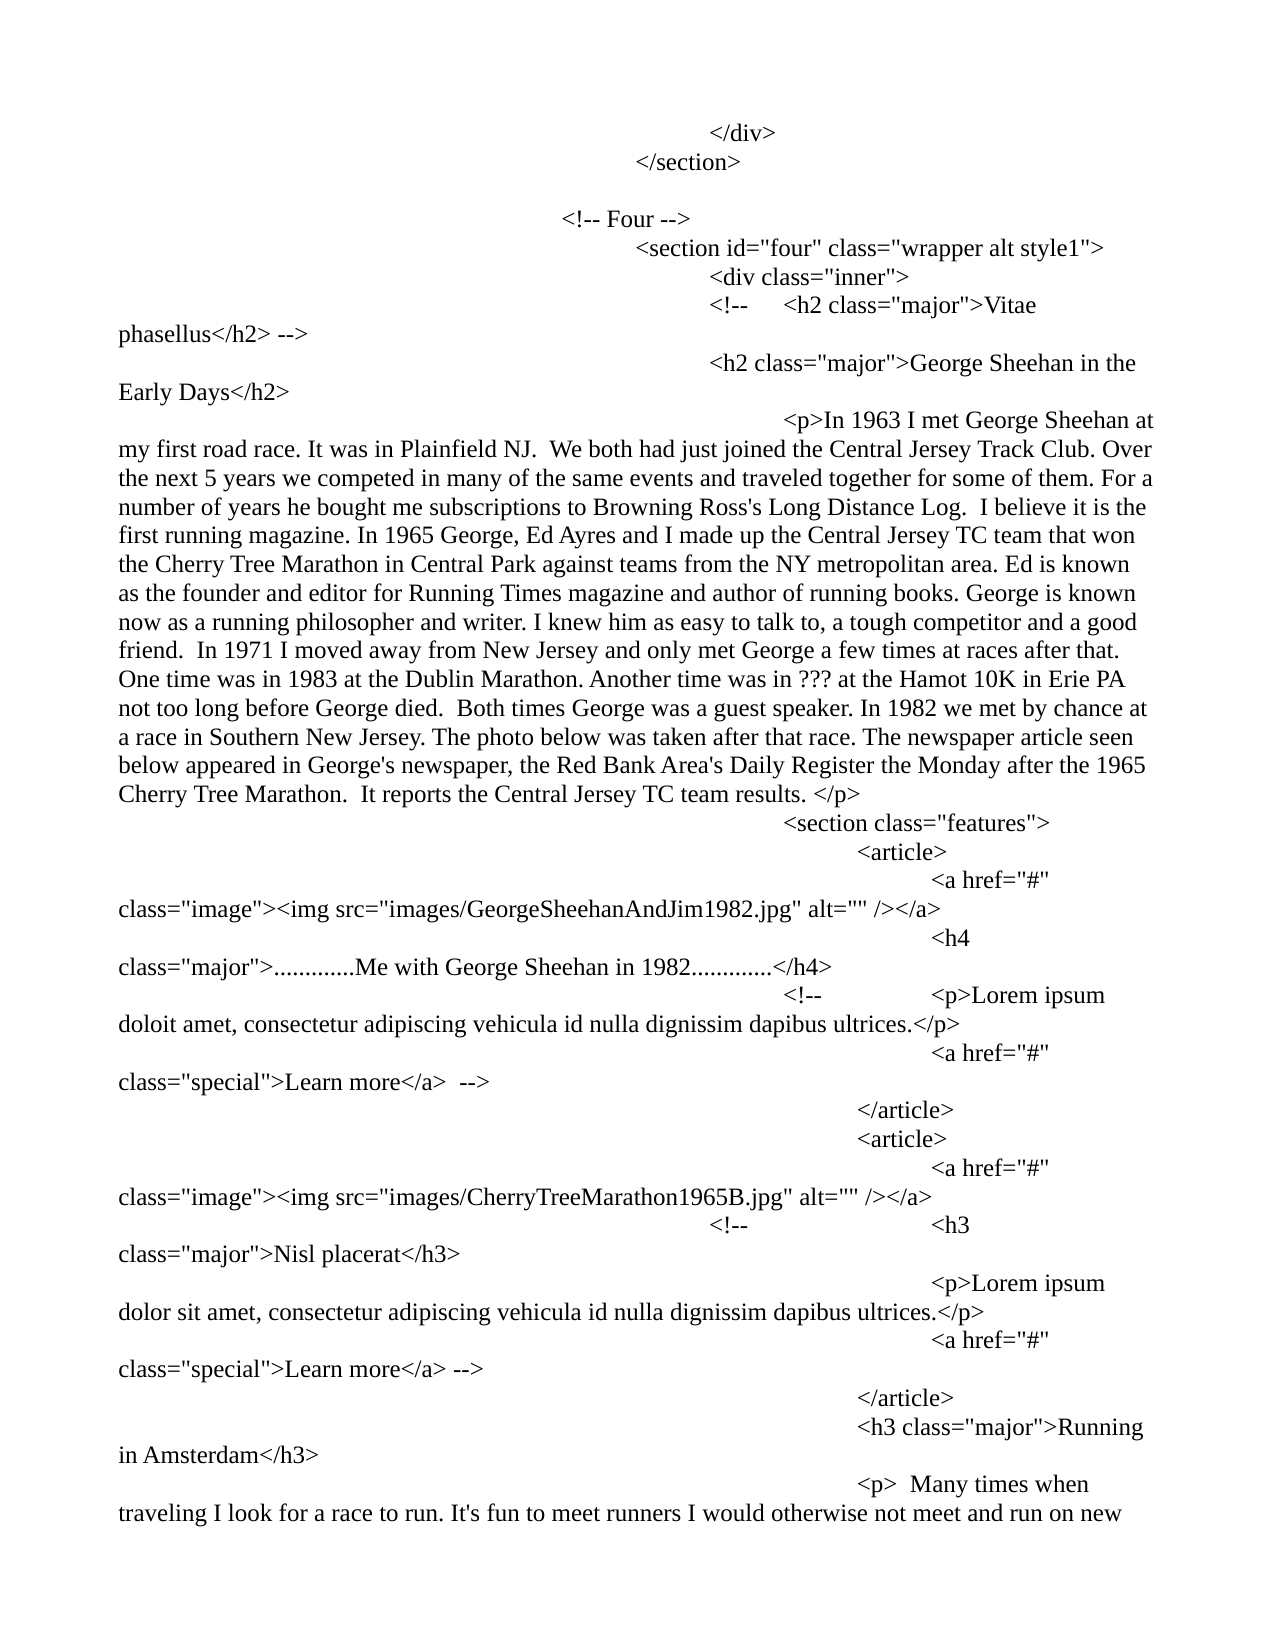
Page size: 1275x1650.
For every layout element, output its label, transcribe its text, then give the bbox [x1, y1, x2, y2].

text <h4 class="major">.............Me with George Sheehan in 1982.............</h4> [118, 923, 1157, 981]
text <p>In 1963 I met George Sheehan at my first road race. It was in Plainfield NJ. We both had just joined the Central Jersey Track Club. Over the next 5 years we competed in many of the same events and traveled together for some of them. For a number of years he bought me subscriptions to Browning Ross's Long Distance Log. I believe it is the first running magazine. In 1965 George, Ed Ayres and I made up the Central Jersey TC team that won the Cherry Tree Marathon in Central Park against teams from the NY metropolitan area. Ed is known as the founder and editor for Running Times magazine and author of running books. George is known now as a running philosopher and writer. I knew him as easy to talk to, a tough competitor and a good friend. In 1971 I moved away from New Jersey and only met George a few times at races after that. One time was in 1983 at the Dublin Marathon. Another time was in ??? at the Hamot 10K in Erie PA not too long before George died. Both times George was a guest speaker. In 1982 we met by chance at a race in Southern New Jersey. The photo below was taken after that race. The newspaper article seen below appeared in George's newspaper, the Red Bank Area's Daily Register the Monday after the 1965 Cherry Tree Marathon. It reports the Central Jersey TC team results. </p> [118, 406, 1157, 808]
text <p> Many times when traveling I look for a race to run. It's fun to meet runners I would otherwise not meet and run on new [118, 1469, 1157, 1527]
text <article> [118, 837, 1157, 866]
text </article> [118, 1383, 1157, 1412]
text <div class="inner"> [118, 262, 1157, 291]
text <section id="four" class="wrapper alt style1"> [118, 233, 1157, 262]
text <article> [118, 1124, 1157, 1153]
text <section class="features"> [118, 808, 1157, 837]
text <!-- <h3 class="major">Nisl placerat</h3> [118, 1211, 1157, 1268]
text </div> [118, 118, 1157, 147]
text <a href="#" class="image"><img src="images/CherryTreeMarathon1965B.jpg" alt="" /></a> [118, 1153, 1157, 1211]
text <!-- <p>Lorem ipsum doloit amet, consectetur adipiscing vehicula id nulla dignissim dapibus ultrices.</p> [118, 981, 1157, 1038]
text <p>Lorem ipsum dolor sit amet, consectetur adipiscing vehicula id nulla dignissim dapibus ultrices.</p> [118, 1268, 1157, 1326]
text <a href="#" class="special">Learn more</a> --> [118, 1326, 1157, 1383]
text <!-- Four --> [118, 204, 1157, 233]
text </article> [118, 1096, 1157, 1124]
text <h2 class="major">George Sheehan in the Early Days</h2> [118, 348, 1157, 406]
text <a href="#" class="image"><img src="images/GeorgeSheehanAndJim1982.jpg" alt="" /></a> [118, 866, 1157, 923]
text <a href="#" class="special">Learn more</a> --> [118, 1038, 1157, 1096]
text <h3 class="major">Running in Amsterdam</h3> [118, 1412, 1157, 1469]
text </section> [118, 147, 1157, 176]
text <!-- <h2 class="major">Vitae phasellus</h2> --> [118, 291, 1157, 348]
